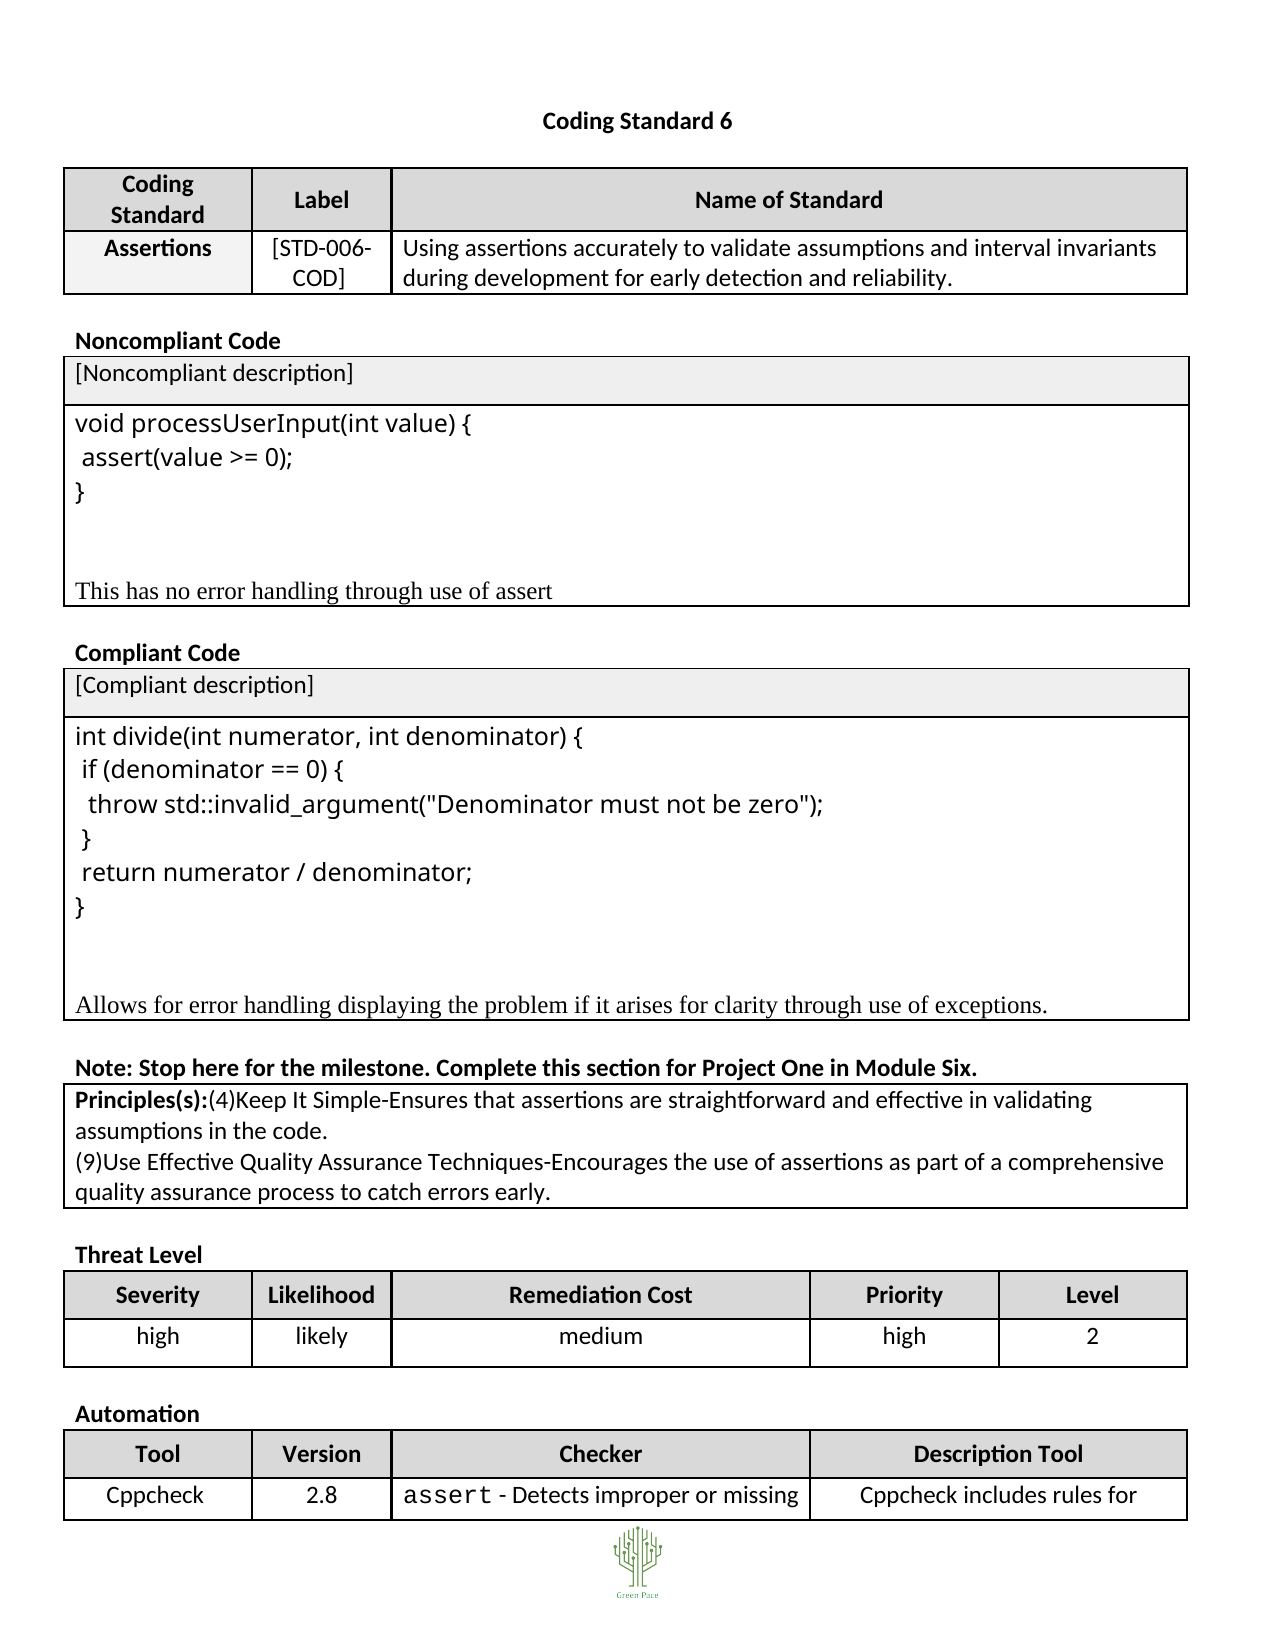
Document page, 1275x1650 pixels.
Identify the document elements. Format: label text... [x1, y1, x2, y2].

table_header Likelihood [253, 1272, 390, 1318]
text Note: Stop here for the milestone. Complete this section for Project One in Module Six. [75, 1052, 1200, 1082]
table_header Tool [65, 1431, 251, 1477]
table_header Severity [65, 1272, 251, 1318]
table_header Name of Standard [393, 169, 1186, 230]
picture [605, 1521, 670, 1606]
table_header Level [1000, 1272, 1186, 1318]
table_cell [Compliant description] [65, 669, 1188, 716]
table_cell high [65, 1320, 251, 1366]
table_cell int divide(int numerator, int denominator) { if (denominator == 0) { throw std::invalid_argument("Denominator must not be zero"); } return numerator / denominator; } Allows for error handling displaying the problem if it arises for clarity through use of exceptions. [65, 718, 1188, 1019]
table_cell 2.8 [253, 1479, 390, 1519]
table_cell high [811, 1320, 998, 1366]
table_header Priority [811, 1272, 998, 1318]
table_header Version [253, 1431, 390, 1477]
table_cell 2 [1000, 1320, 1186, 1366]
subtitle Coding Standard 6 [75, 106, 1200, 136]
table_cell [Noncompliant description] [65, 357, 1188, 404]
table_cell likely [253, 1320, 390, 1366]
table_cell void processUserInput(int value) { assert(value >= 0); } This has no error handling through use of assert [65, 406, 1188, 605]
table_cell Assertions [65, 232, 251, 293]
table_header Label [253, 169, 390, 230]
table_header Remediation Cost [393, 1272, 809, 1318]
table_header Compliant Code [64, 638, 1189, 668]
table_header Checker [393, 1431, 809, 1477]
table_cell medium [393, 1320, 809, 1366]
text Automation [75, 1398, 1200, 1429]
table_cell [STD-006-COD] [253, 232, 390, 293]
table_cell Using assertions accurately to validate assumptions and interval invariants during development for early detection and reliability. [393, 232, 1186, 293]
table_cell assert - Detects improper or missing [393, 1479, 809, 1519]
text Threat Level [75, 1239, 1200, 1270]
table_header Principles(s):(4)Keep It Simple-Ensures that assertions are straightforward and effective in validating assumptions in the code. (9)Use Effective Quality Assurance Techniques-Encourages the use of assertions as part of a comprehensive quality assurance process to catch errors early. [65, 1085, 1186, 1207]
table_cell Cppcheck [65, 1479, 251, 1519]
table_cell Cppcheck includes rules for [811, 1479, 1186, 1519]
table_header Noncompliant Code [64, 325, 1189, 356]
table_header Coding Standard [65, 169, 251, 230]
table_header Description Tool [811, 1431, 1186, 1477]
